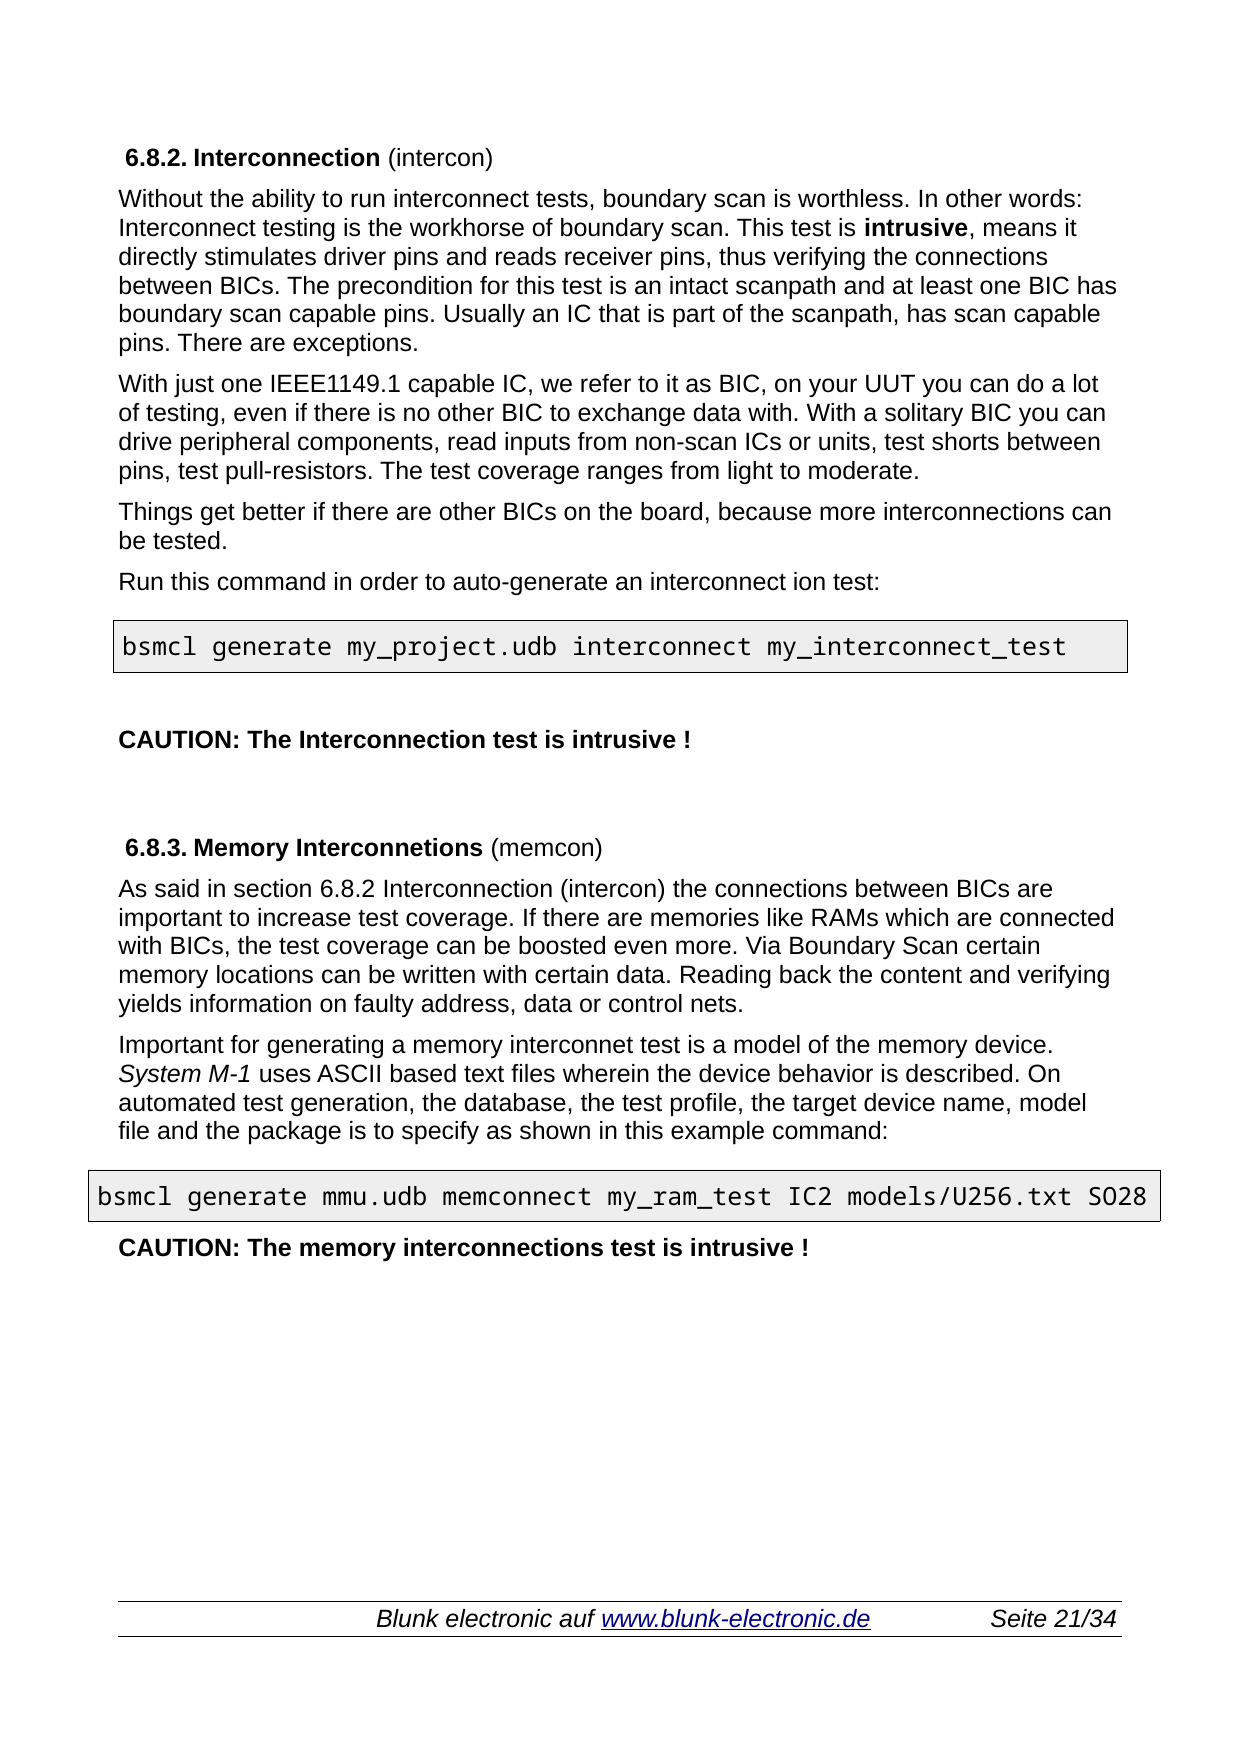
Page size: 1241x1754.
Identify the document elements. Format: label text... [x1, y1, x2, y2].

text With just one IEEE1149.1 capable IC, we refer to it as BIC, on your UUT you can do a lot of testing, even if there is no other BIC to exchange data with. With a solitary BIC you can drive peripheral components, read inputs from non-scan ICs or units, test shorts between pins, test pull-resistors. The test coverage ranges from light to moderate. [118, 369, 1122, 484]
text bsmcl generate my_project.udb interconnect my_interconnect_test [122, 629, 1118, 663]
text As said in section 6.8.2 Interconnection (intercon) the connections between BICs are important to increase test coverage. If there are memories like RAMs which are connected with BICs, the test coverage can be boosted even more. Via Boundary Scan certain memory locations can be written with certain data. Reading back the content and verifying yields information on faulty address, data or control nets. [118, 874, 1122, 1018]
text Things get better if there are other BICs on the board, because more interconnections can be tested. [118, 497, 1122, 554]
text CAUTION: The memory interconnections test is intrusive ! [118, 1222, 1122, 1262]
text [118, 1158, 1122, 1169]
text Run this command in order to auto-generate an interconnect ion test: [118, 567, 1122, 596]
text CAUTION: The Interconnection test is intrusive ! [118, 725, 1122, 754]
subtitle Memory Interconnetions (memcon) [118, 833, 1122, 861]
text bsmcl generate mmu.udb memconnect my_ram_test IC2 models/U256.txt SO28 [97, 1178, 1151, 1212]
subtitle Interconnection (intercon) [118, 143, 1122, 172]
text Without the ability to run interconnect tests, boundary scan is worthless. In other words: Interconnect testing is the workhorse of boundary scan. This test is intrusive, means it directly stimulates driver pins and reads receiver pins, thus verifying the connections between BICs. The precondition for this test is an intact scanpath and at least one BIC has boundary scan capable pins. Usually an IC that is part of the scanpath, has scan capable pins. There are exceptions. [118, 184, 1122, 357]
text Important for generating a memory interconnet test is a model of the memory device. System M-1 uses ASCII based text files wherein the device behavior is described. On automated test generation, the database, the test profile, the target device name, model file and the package is to specify as shown in this example command: [118, 1030, 1122, 1145]
